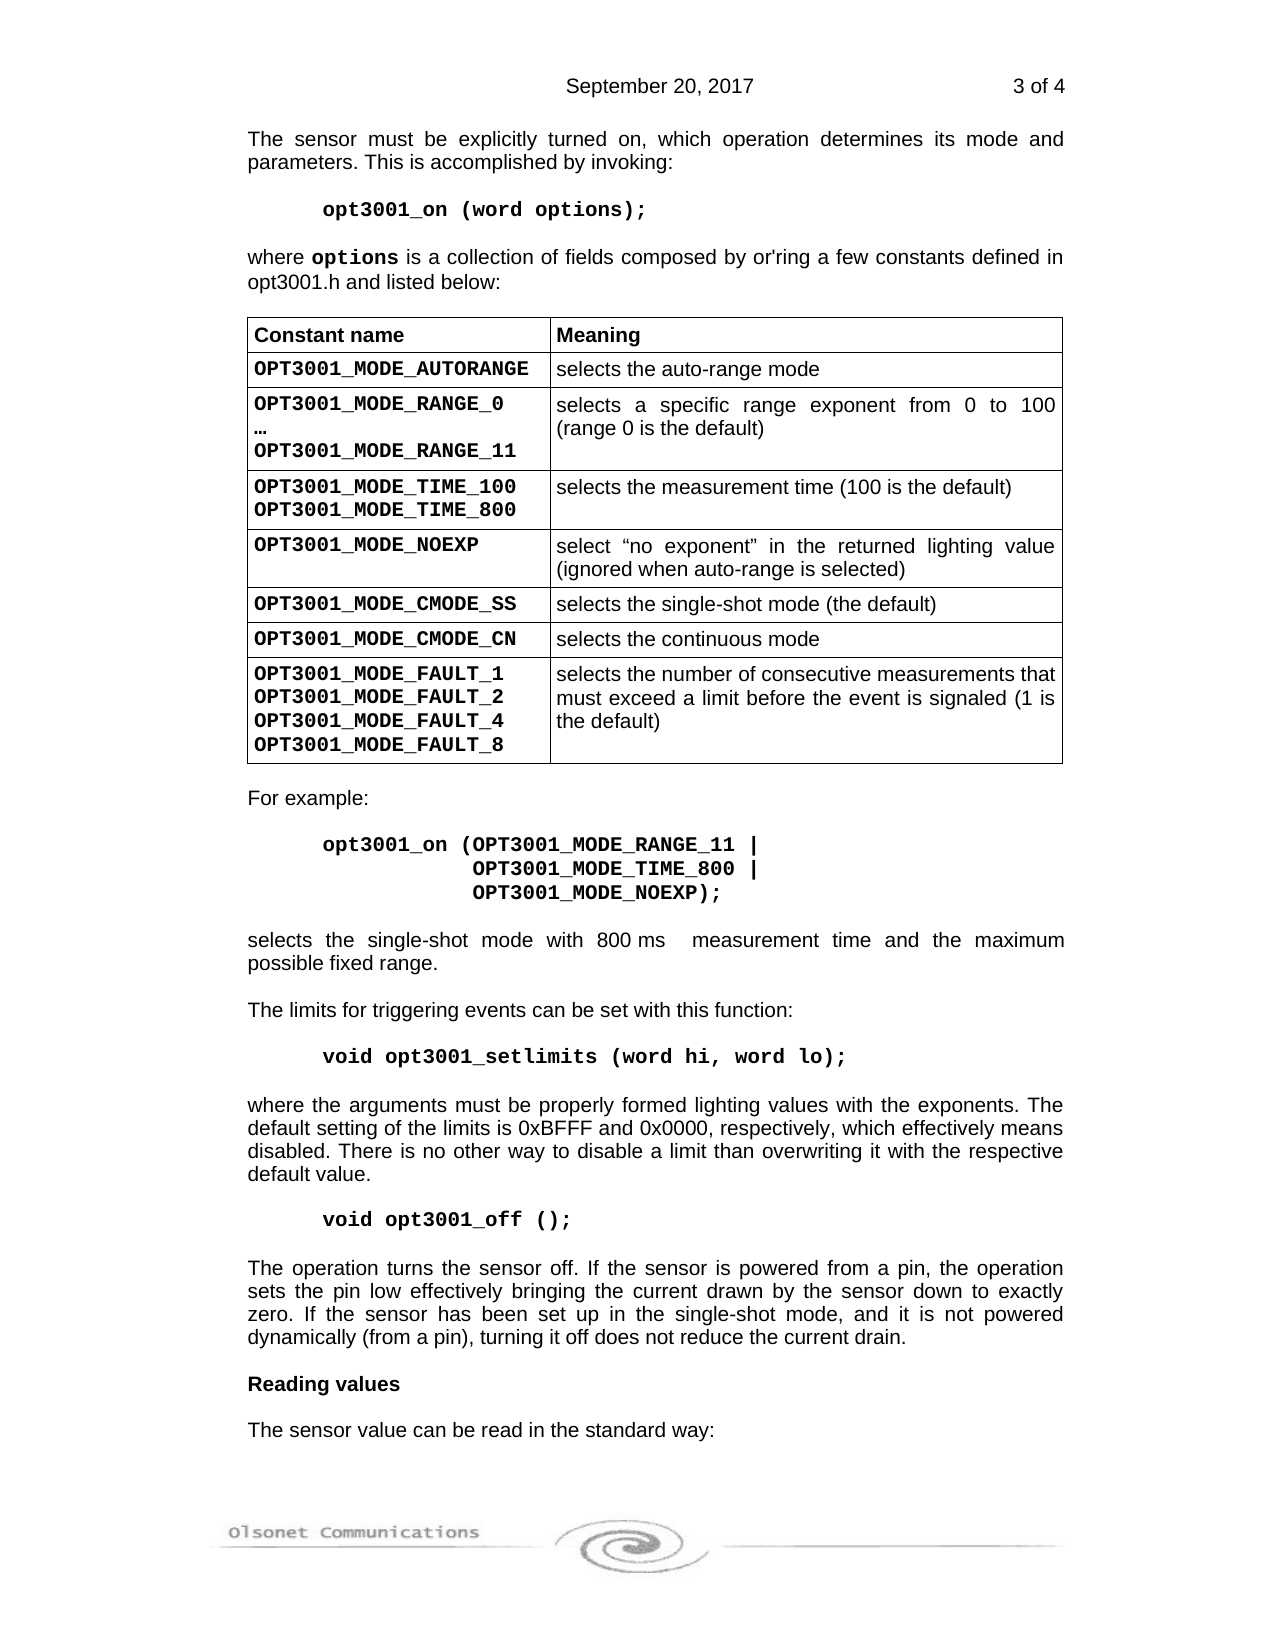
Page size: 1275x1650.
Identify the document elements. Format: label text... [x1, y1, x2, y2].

table_header Constant name [248, 318, 550, 352]
table_cell selects the auto-range mode [551, 353, 1062, 387]
table_cell selects the single-shot mode (the default) [551, 588, 1062, 622]
text For example: [247, 787, 1065, 810]
text The sensor must be explicitly turned on, which operation determines its mode and parameters. This is accomplished by invoking: [247, 128, 1065, 174]
table_cell selects the continuous mode [551, 623, 1062, 657]
table_cell OPT3001_MODE_CMODE_SS [248, 588, 550, 622]
text OPT3001_MODE_NOEXP); [247, 882, 1065, 905]
text where the arguments must be properly formed lighting values with the exponents. The default setting of the limits is 0xBFFF and 0x0000, respectively, which effectively means disabled. There is no other way to disable a limit than overwriting it with the respective default value. [247, 1093, 1065, 1186]
text opt3001_on (OPT3001_MODE_RANGE_11 | [247, 833, 1065, 858]
picture [210, 1504, 1065, 1596]
table_cell OPT3001_MODE_AUTORANGE [248, 353, 550, 387]
text where options is a collection of fields composed by or'ring a few constants defined in opt3001.h and listed below: [247, 246, 1065, 294]
table_cell OPT3001_MODE_RANGE_0 … OPT3001_MODE_RANGE_11 [248, 388, 550, 470]
table_cell selects the measurement time (100 is the default) [551, 471, 1062, 529]
subtitle Reading values [247, 1372, 1065, 1396]
table_cell OPT3001_MODE_CMODE_CN [248, 623, 550, 657]
table_cell OPT3001_MODE_TIME_100 OPT3001_MODE_TIME_800 [248, 471, 550, 529]
text selects the single-shot mode with 800 ms measurement time and the maximum possible fixed range. [247, 929, 1065, 975]
table_cell OPT3001_MODE_NOEXP [248, 530, 550, 587]
table_header Meaning [551, 318, 1062, 352]
table_cell OPT3001_MODE_FAULT_1 OPT3001_MODE_FAULT_2 OPT3001_MODE_FAULT_4 OPT3001_MODE_FAULT_8 [248, 658, 550, 763]
text void opt3001_off (); [247, 1209, 1065, 1233]
text opt3001_on (word options); [247, 197, 1065, 222]
text The operation turns the sensor off. If the sensor is powered from a pin, the operation sets the pin low effectively bringing the current drawn by the sensor down to exactly zero. If the sensor has been set up in the single-shot mode, and it is not powered dynamically (from a pin), turning it off does not reduce the current drain. [247, 1256, 1065, 1349]
table_cell select “no exponent” in the returned lighting value (ignored when auto-range is selected) [551, 530, 1062, 587]
text The sensor value can be read in the standard way: [247, 1419, 1065, 1442]
text void opt3001_setlimits (word hi, word lo); [247, 1045, 1065, 1070]
text The limits for triggering events can be set with this function: [247, 998, 1065, 1022]
table_cell selects a specific range exponent from 0 to 100 (range 0 is the default) [551, 388, 1062, 470]
table_cell selects the number of consecutive measurements that must exceed a limit before the event is signaled (1 is the default) [551, 658, 1062, 763]
text OPT3001_MODE_TIME_800 | [247, 858, 1065, 882]
